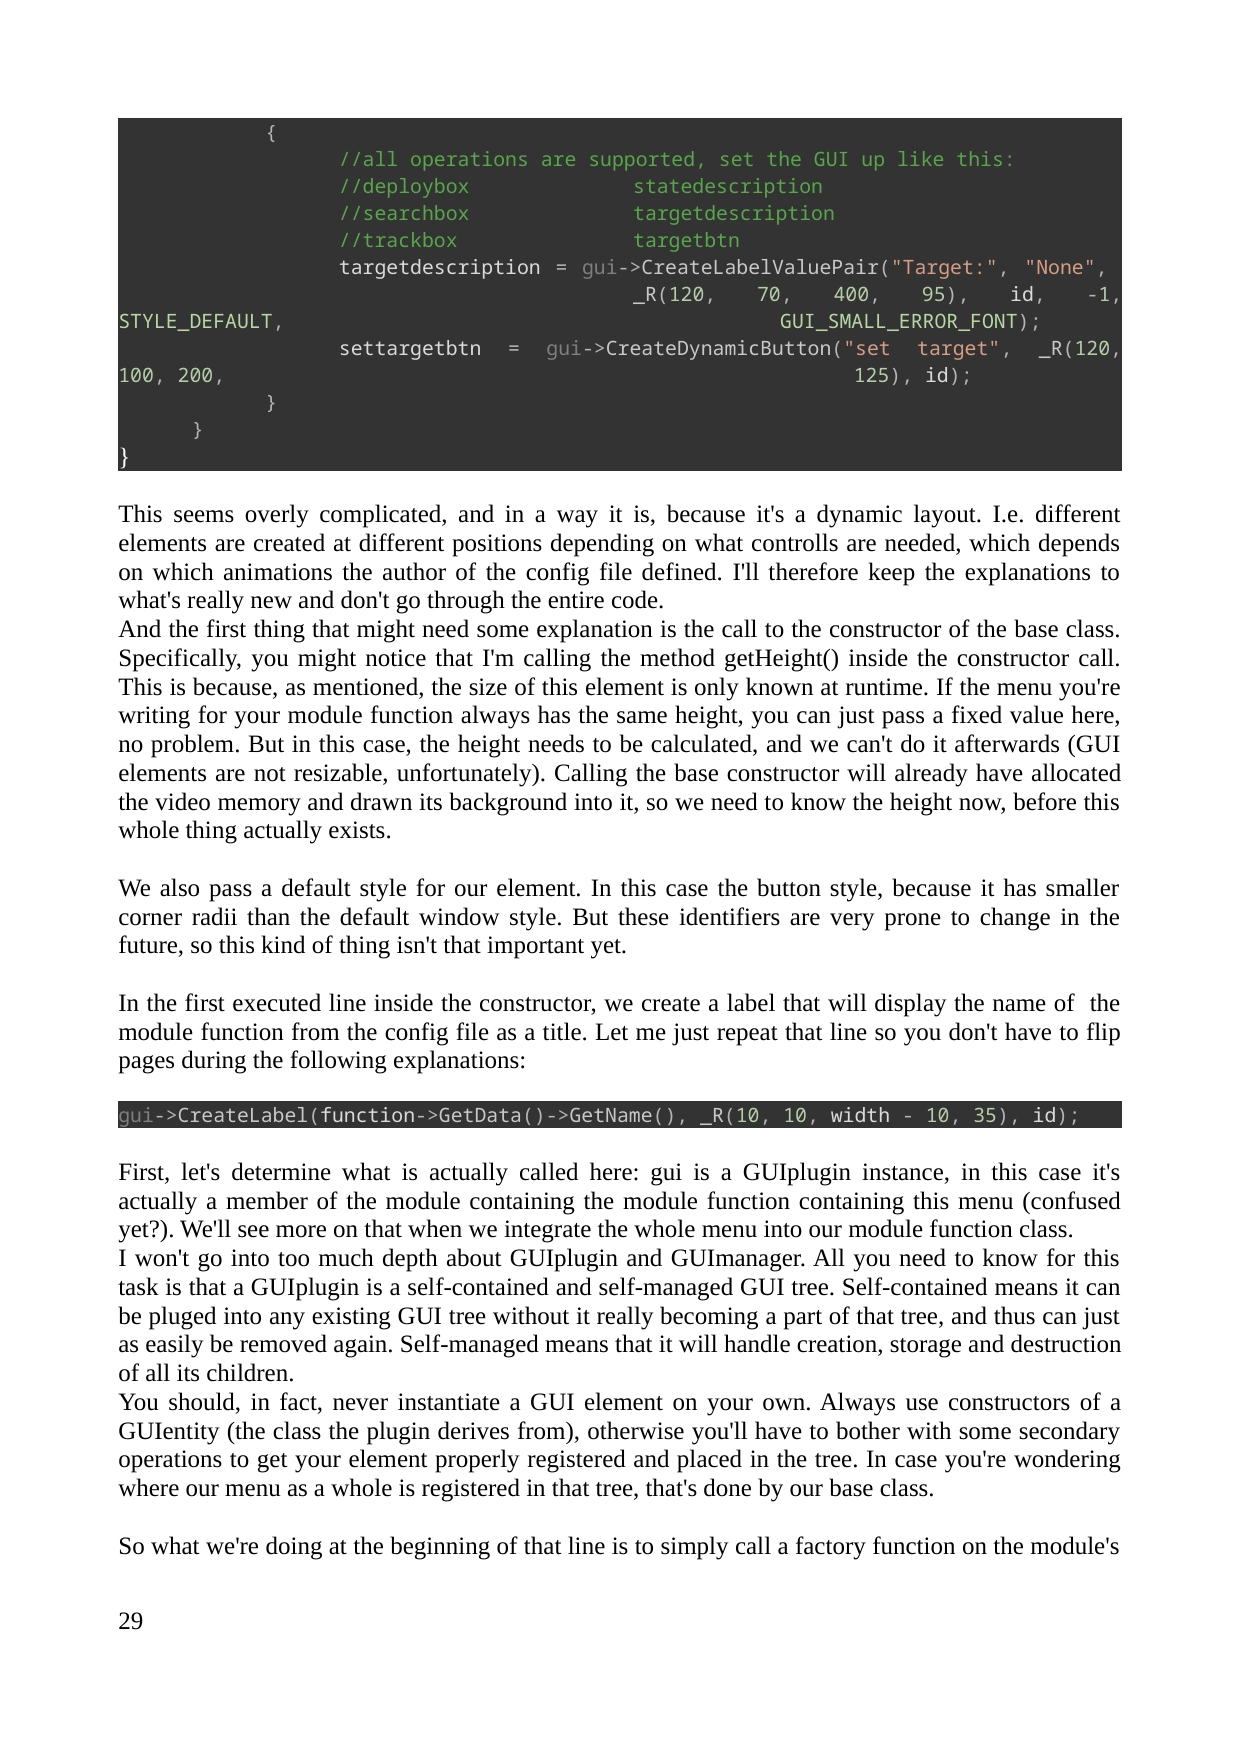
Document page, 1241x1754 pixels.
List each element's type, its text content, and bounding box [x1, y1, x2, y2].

text } [118, 442, 1122, 471]
text First, let's determine what is actually called here: gui is a GUIplugin instance, in this case it's actually a member of the module containing the module function containing this menu (confused yet?). We'll see more on that when we integrate the whole menu into our module function class. [118, 1157, 1122, 1243]
text settargetbtn = gui->CreateDynamicButton("set target", _R(120, 100, 200, 125), id); [118, 334, 1122, 388]
text We also pass a default style for our element. In this case the button style, because it has smaller corner radii than the default window style. But these identifiers are very prone to change in the future, so this kind of thing isn't that important yet. [118, 873, 1122, 959]
text I won't go into too much depth about GUIplugin and GUImanager. All you need to know for this task is that a GUIplugin is a self-contained and self-managed GUI tree. Self-contained means it can be pluged into any existing GUI tree without it really becoming a part of that tree, and thus can just as easily be removed again. Self-managed means that it will handle creation, storage and destruction of all its children. [118, 1243, 1122, 1387]
text This seems overly complicated, and in a way it is, because it's a dynamic layout. I.e. different elements are created at different positions depending on what controlls are needed, which depends on which animations the author of the config file defined. I'll therefore keep the explanations to what's really new and don't go through the entire code. [118, 499, 1122, 614]
text //deploybox statedescription [118, 172, 1122, 199]
text So what we're doing at the beginning of that line is to simply call a factory function on the module's [118, 1531, 1122, 1559]
text And the first thing that might need some explanation is the call to the constructor of the base class. Specifically, you might notice that I'm calling the method getHeight() inside the constructor call. This is because, as mentioned, the size of this element is only known at runtime. If the menu you're writing for your module function always has the same height, you can just pass a fixed value here, no problem. But in this case, the height needs to be calculated, and we can't do it afterwards (GUI elements are not resizable, unfortunately). Calling the base constructor will already have allocated the video memory and drawn its background into it, so we need to know the height now, before this whole thing actually exists. [118, 614, 1122, 844]
text //trackbox targetbtn [118, 226, 1122, 253]
text You should, in fact, never instantiate a GUI element on your own. Always use constructors of a GUIentity (the class the plugin derives from), otherwise you'll have to bother with some secondary operations to get your element properly registered and placed in the tree. In case you're wondering where our menu as a whole is registered in that tree, that's done by our base class. [118, 1387, 1122, 1502]
text } [118, 388, 1122, 415]
text In the first executed line inside the constructor, we create a label that will display the name of the module function from the config file as a title. Let me just repeat that line so you don't have to flip pages during the following explanations: [118, 988, 1122, 1074]
text { [118, 118, 1122, 145]
text targetdescription = gui->CreateLabelValuePair("Target:", "None", _R(120, 70, 400, 95), id, -1, STYLE_DEFAULT, GUI_SMALL_ERROR_FONT); [118, 253, 1122, 334]
text } [118, 415, 1122, 442]
text //all operations are supported, set the GUI up like this: [118, 145, 1122, 172]
text //searchbox targetdescription [118, 199, 1122, 226]
text gui->CreateLabel(function->GetData()->GetName(), _R(10, 10, width - 10, 35), id); [118, 1101, 1122, 1128]
